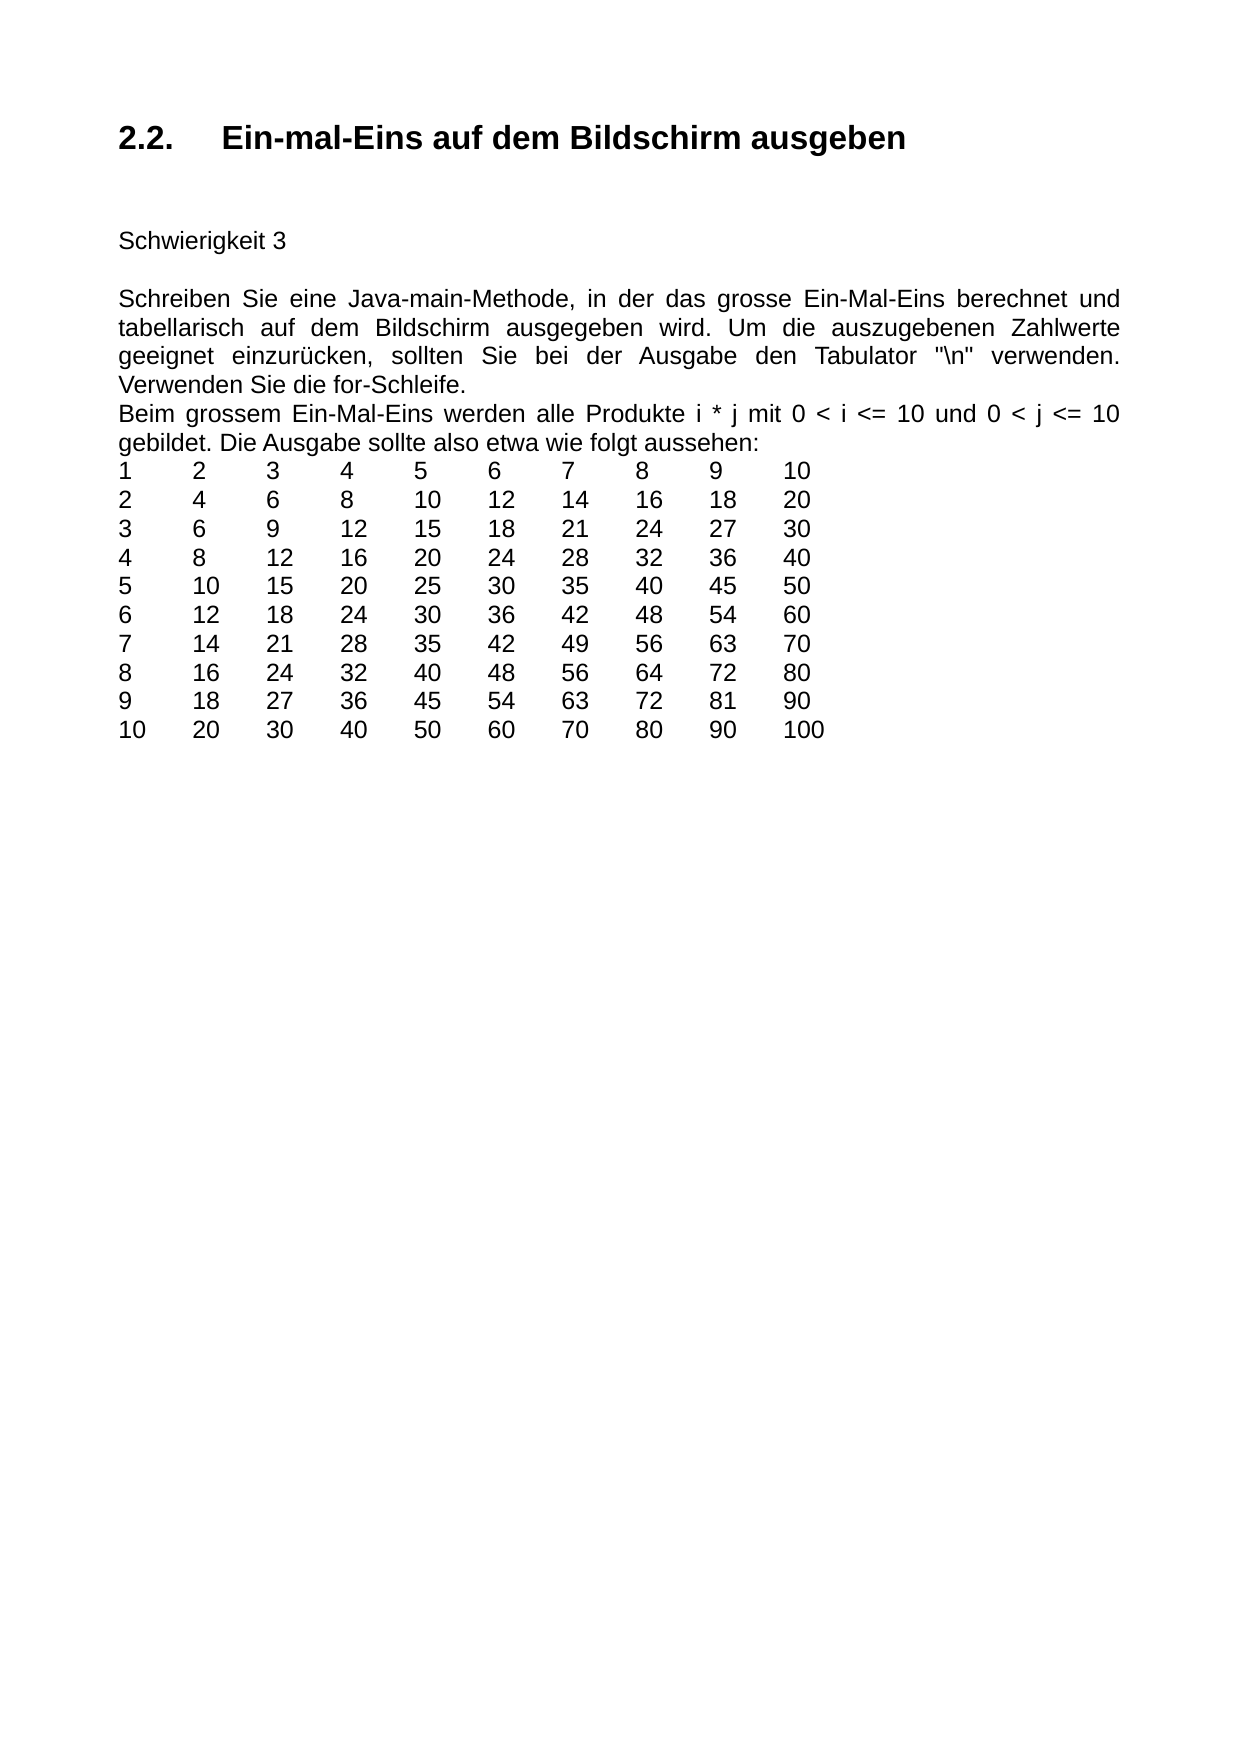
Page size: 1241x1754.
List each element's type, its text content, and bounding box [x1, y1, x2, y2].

text 4 8 12 16 20 24 28 32 36 40 [118, 543, 1122, 571]
text 6 12 18 24 30 36 42 48 54 60 [118, 600, 1122, 629]
text Beim grossem Ein-Mal-Eins werden alle Produkte i * j mit 0 < i <= 10 und 0 < j <= 10 gebildet. Die Ausgabe sollte also etwa wie folgt aussehen: [118, 399, 1122, 456]
text 10 20 30 40 50 60 70 80 90 100 [118, 715, 1122, 744]
text 7 14 21 28 35 42 49 56 63 70 [118, 629, 1122, 658]
text Schreiben Sie eine Java-main-Methode, in der das grosse Ein-Mal-Eins berechnet und tabellarisch auf dem Bildschirm ausgegeben wird. Um die auszugebenen Zahlwerte geeignet einzurücken, sollten Sie bei der Ausgabe den Tabulator "\n" verwenden. Verwenden Sie die for-Schleife. [118, 284, 1122, 399]
text 5 10 15 20 25 30 35 40 45 50 [118, 571, 1122, 600]
text Schwierigkeit 3 [118, 226, 1122, 254]
text 1 2 3 4 5 6 7 8 9 10 [118, 456, 1122, 485]
text 2 4 6 8 10 12 14 16 18 20 [118, 485, 1122, 514]
list Ein-mal-Eins auf dem Bildschirm ausgeben [118, 118, 1122, 157]
text 9 18 27 36 45 54 63 72 81 90 [118, 686, 1122, 715]
text 3 6 9 12 15 18 21 24 27 30 [118, 514, 1122, 543]
text 8 16 24 32 40 48 56 64 72 80 [118, 658, 1122, 686]
